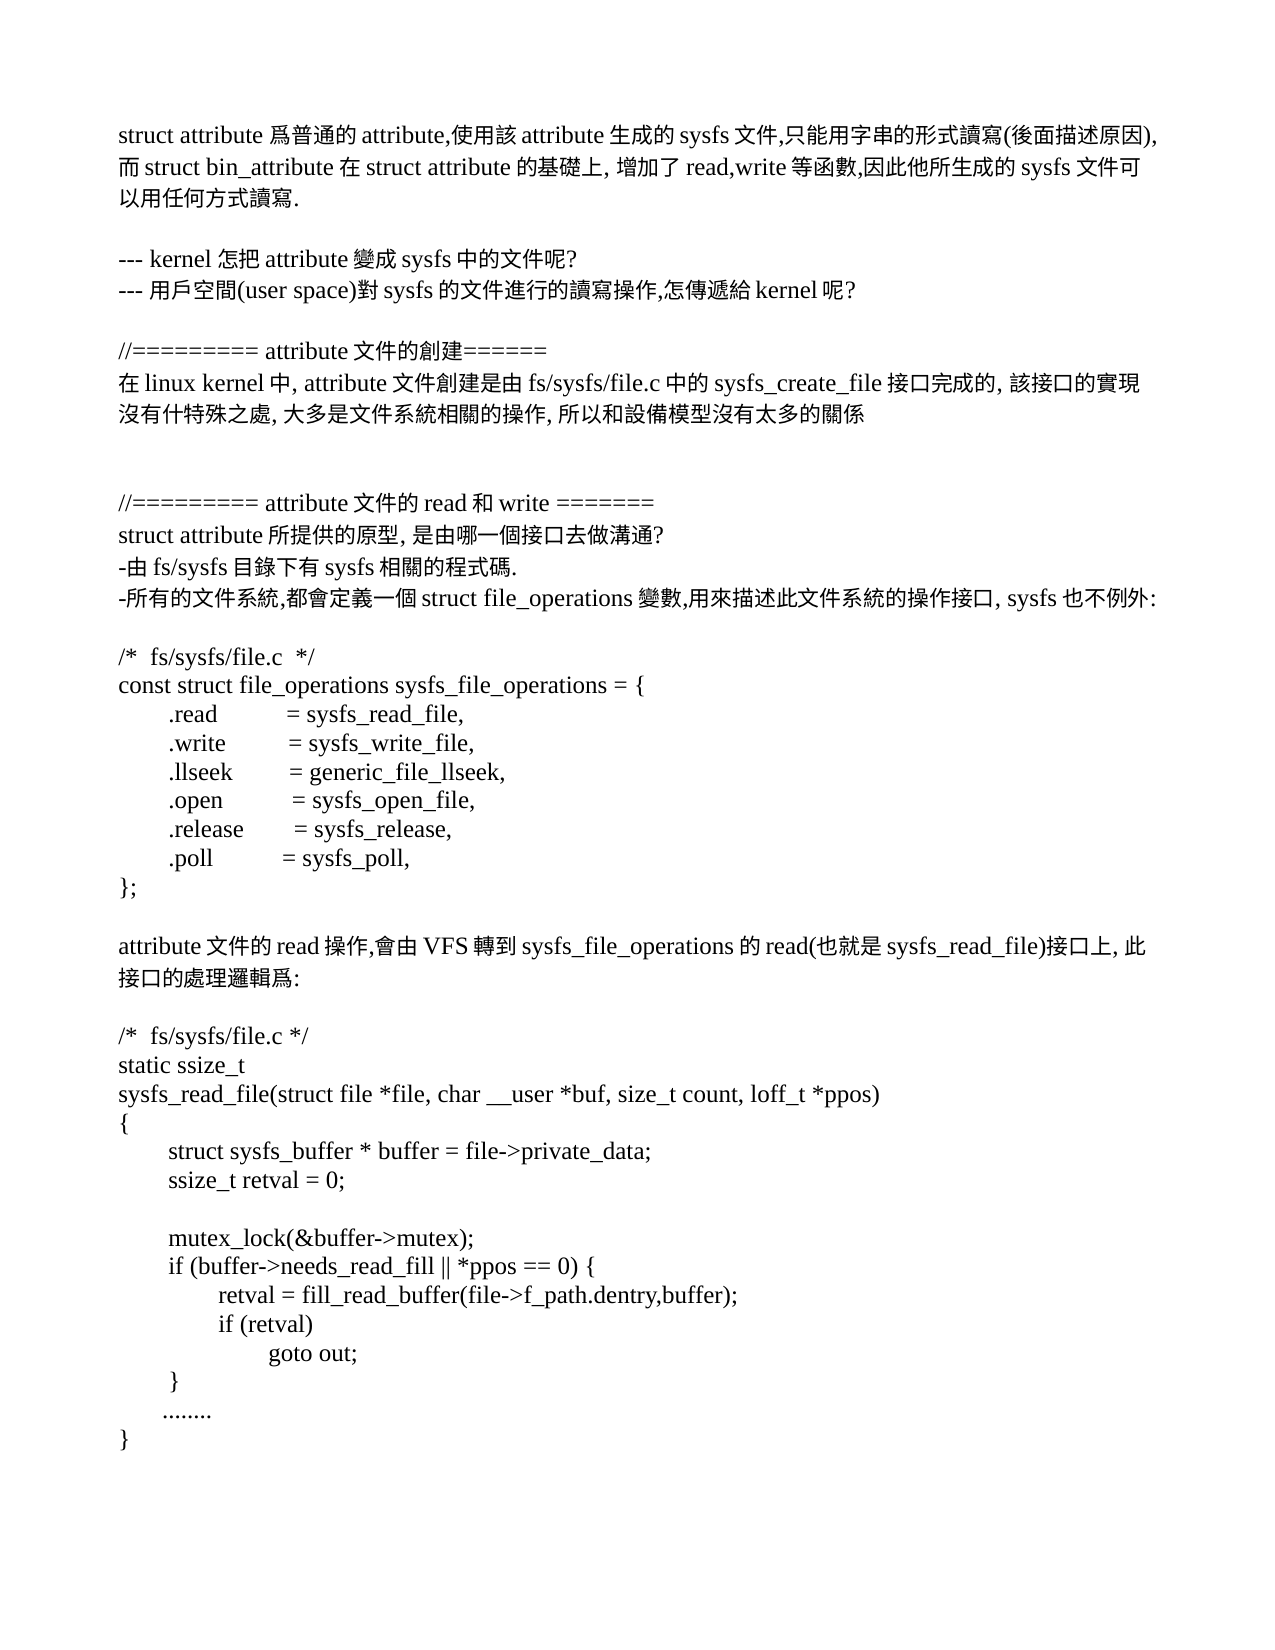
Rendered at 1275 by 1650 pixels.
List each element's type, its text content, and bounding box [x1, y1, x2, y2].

text //========= attribute文件的創建====== [118, 334, 1157, 366]
text mutex_lock(&buffer->mutex); [118, 1223, 1157, 1251]
text .poll = sysfs_poll, [118, 843, 1157, 872]
text { [118, 1108, 1157, 1136]
text .write = sysfs_write_file, [118, 728, 1157, 757]
text } [118, 1424, 1157, 1453]
text if (buffer->needs_read_fill || *ppos == 0) { [118, 1251, 1157, 1280]
text struct sysfs_buffer * buffer = file->private_data; [118, 1136, 1157, 1165]
text } [118, 1366, 1157, 1395]
text --- 用戶空間(user space)對sysfs的文件進行的讀寫操作,怎傳遞給kernel呢? [118, 273, 1157, 305]
text -所有的文件系統,都會定義一個struct file_operations變數,用來描述此文件系統的操作接口, sysfs也不例外: [118, 581, 1157, 613]
text .llseek = generic_file_llseek, [118, 757, 1157, 786]
text struct attribute 爲普通的attribute,使用該attribute生成的sysfs文件,只能用字串的形式讀寫(後面描述原因),而struct bin_attribute在 struct attribute的基礎上, 增加了read,write等函數,因此他所生成的sysfs文件可以用任何方式讀寫. [118, 118, 1157, 213]
text .open = sysfs_open_file, [118, 786, 1157, 814]
text .read = sysfs_read_file, [118, 699, 1157, 728]
text if (retval) [118, 1309, 1157, 1338]
text goto out; [118, 1338, 1157, 1366]
text ssize_t retval = 0; [118, 1165, 1157, 1194]
text attribute文件的read操作,會由VFS轉到sysfs_file_operations的read(也就是sysfs_read_file)接口上, 此接口的處理邏輯爲: [118, 929, 1157, 993]
text sysfs_read_file(struct file *file, char __user *buf, size_t count, loff_t *ppos) [118, 1079, 1157, 1108]
text .release = sysfs_release, [118, 814, 1157, 843]
text const struct file_operations sysfs_file_operations = { [118, 671, 1157, 699]
text //========= attribute文件的 read和write ======= [118, 486, 1157, 518]
text ........ [118, 1395, 1157, 1424]
text --- kernel怎把attribute變成sysfs中的文件呢? [118, 242, 1157, 273]
text /* fs/sysfs/file.c */ [118, 1021, 1157, 1050]
text static ssize_t [118, 1050, 1157, 1079]
text 在linux kernel中, attribute文件創建是由fs/sysfs/file.c中的 sysfs_create_file接口完成的, 該接口的實現沒有什特殊之處, 大多是文件系統相關的操作, 所以和設備模型沒有太多的關係 [118, 366, 1157, 429]
text retval = fill_read_buffer(file->f_path.dentry,buffer); [118, 1280, 1157, 1309]
text struct attribute所提供的原型, 是由哪一個接口去做溝通? [118, 518, 1157, 550]
text }; [118, 872, 1157, 901]
text /* fs/sysfs/file.c */ [118, 642, 1157, 671]
text -由fs/sysfs目錄下有sysfs相關的程式碼. [118, 550, 1157, 581]
